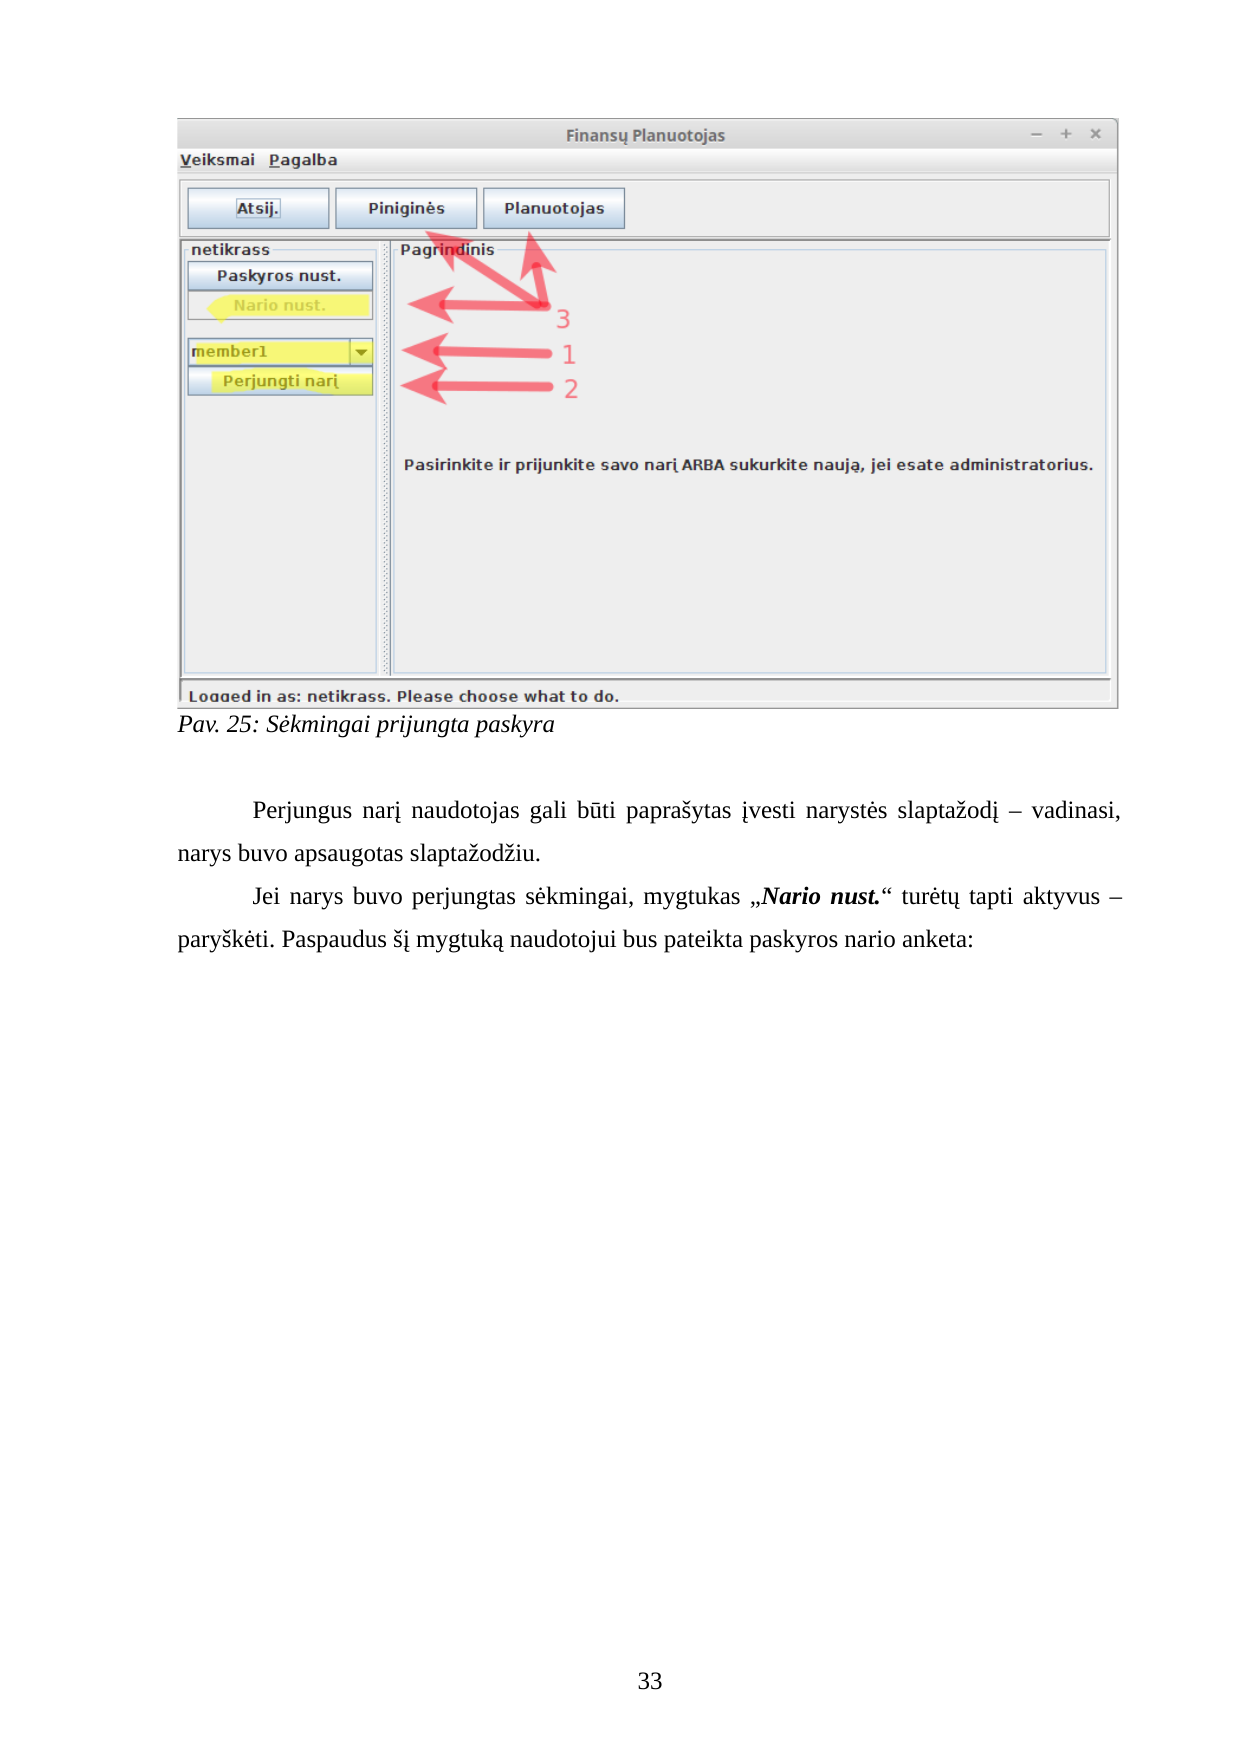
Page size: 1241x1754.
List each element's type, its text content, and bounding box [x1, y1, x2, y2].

picture [177, 118, 1123, 709]
text Pav. 25: Sėkmingai prijungta paskyra [177, 709, 1122, 737]
text Perjungus narį naudotojas gali būti paprašytas įvesti narystės slaptažodį – vadinasi, narys buvo apsaugotas slaptažodžiu. [177, 795, 1122, 867]
text Jei narys buvo perjungtas sėkmingai, mygtukas „Nario nust.“ turėtų tapti aktyvus – paryškėti. Paspaudus šį mygtuką naudotojui bus pateikta paskyros nario anketa: [177, 881, 1122, 953]
